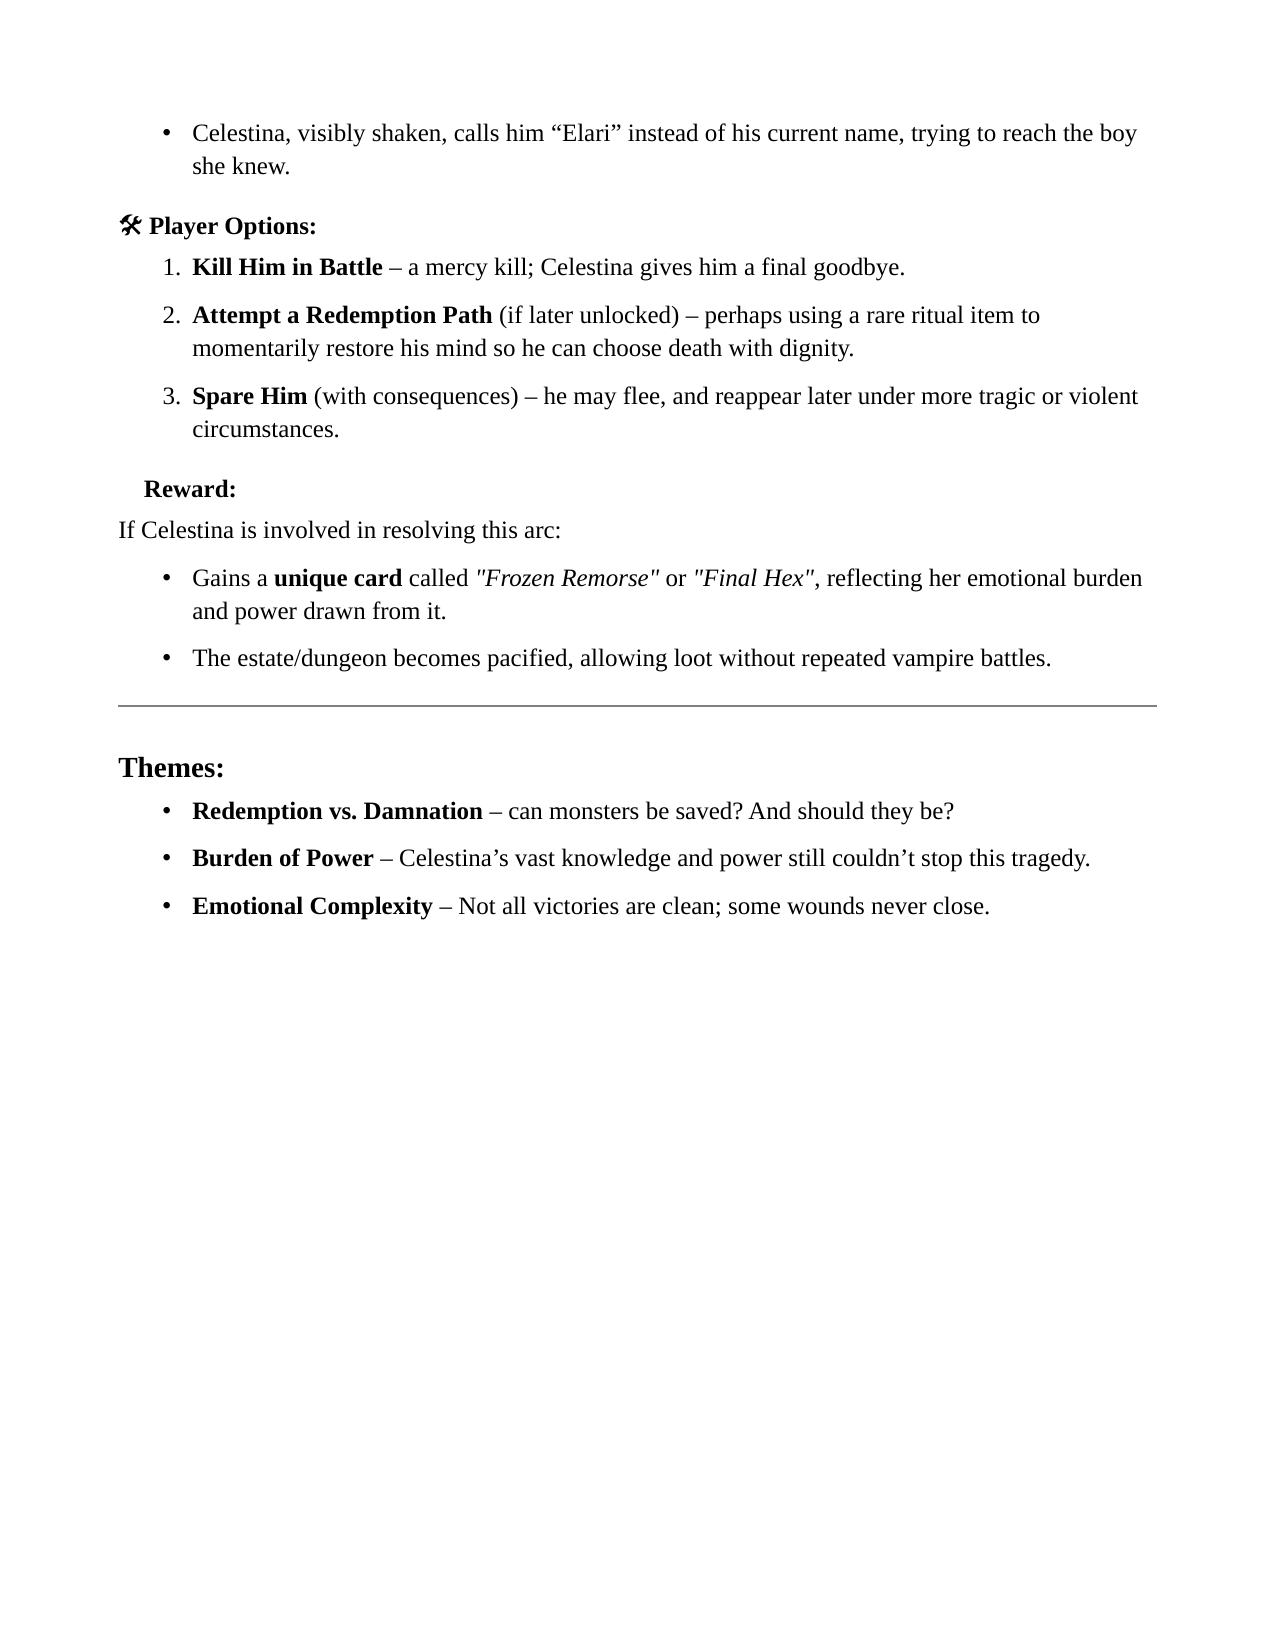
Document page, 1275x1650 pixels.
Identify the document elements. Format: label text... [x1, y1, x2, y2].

list Attempt a Redemption Path (if later unlocked) – perhaps using a rare ritual item to momentarily restore his mind so he can choose death with dignity. [162, 300, 1157, 362]
list Celestina, visibly shaken, calls him “Elari” instead of his current name, trying to reach the boy she knew. [162, 118, 1157, 180]
list Kill Him in Battle – a mercy kill; Celestina gives him a final goodbye. [162, 252, 1157, 281]
list Burden of Power – Celestina’s vast knowledge and power still couldn’t stop this tragedy. [162, 843, 1157, 872]
list The estate/dungeon becomes pacified, allowing loot without repeated vampire battles. [162, 643, 1157, 672]
subtitle 🎁 Reward: [118, 474, 1157, 503]
list Gains a unique card called "Frozen Remorse" or "Final Hex", reflecting her emotional burden and power drawn from it. [162, 563, 1157, 624]
list Spare Him (with consequences) – he may flee, and reappear later under more tragic or violent circumstances. [162, 381, 1157, 442]
text If Celestina is involved in resolving this arc: [118, 515, 1157, 544]
list Redemption vs. Damnation – can monsters be saved? And should they be? [162, 796, 1157, 824]
subtitle Themes: [118, 750, 1157, 783]
list Emotional Complexity – Not all victories are clean; some wounds never close. [162, 891, 1157, 920]
subtitle 🛠️ Player Options: [118, 211, 1157, 240]
